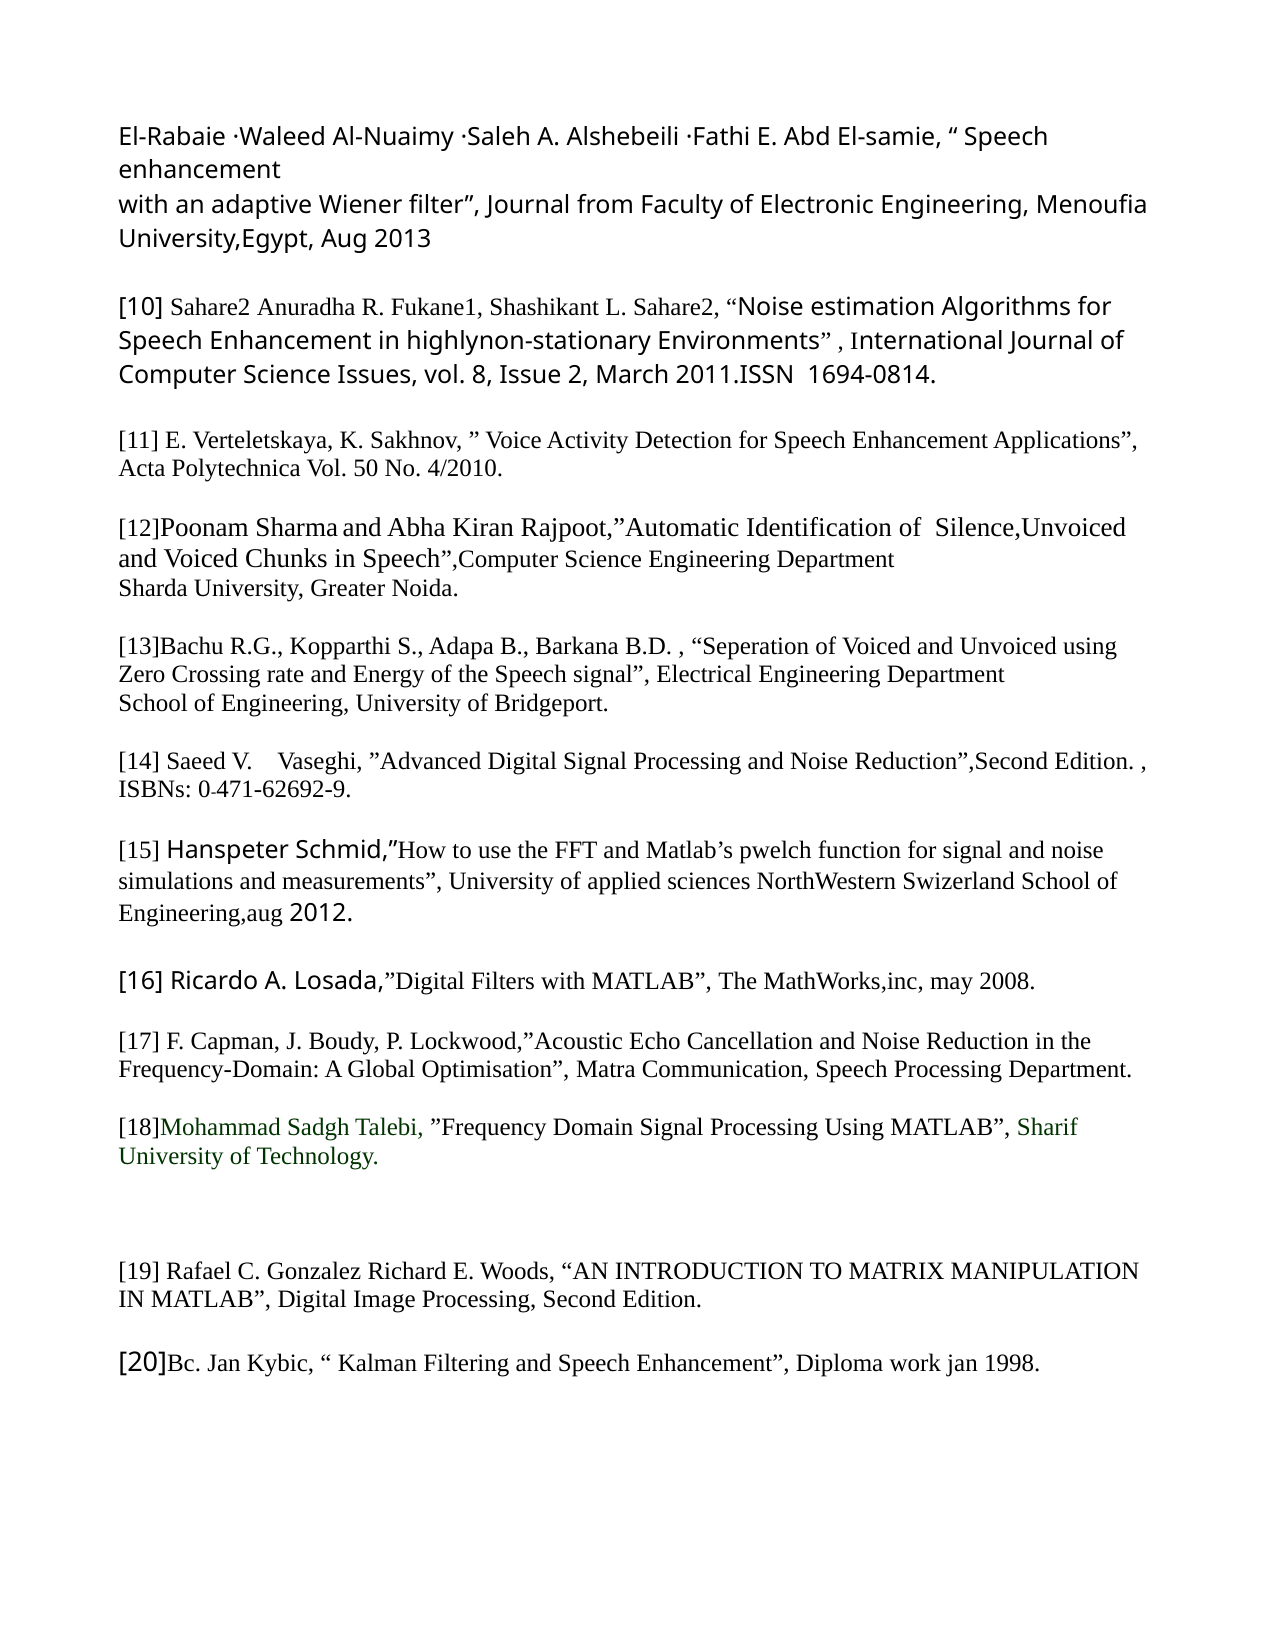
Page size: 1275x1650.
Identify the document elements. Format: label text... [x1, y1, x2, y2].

text with an adaptive Wiener filter”, Journal from Faculty of Electronic Engineering, Menoufia [118, 186, 1157, 220]
text [16] Ricardo A. Losada,”Digital Filters with MATLAB”, The MathWorks,inc, may 2008. [118, 963, 1157, 997]
text [18]Mohammad Sadgh Talebi, ”Frequency Domain Signal Processing Using MATLAB”, Sharif University of Technology. [118, 1112, 1157, 1169]
text [11] E. Verteletskaya, K. Sakhnov, ” Voice Activity Detection for Speech Enhancement Applications”, Acta Polytechnica Vol. 50 No. 4/2010. [118, 425, 1157, 482]
text Sharda University, Greater Noida. [118, 573, 1157, 602]
text [10] Sahare2 Anuradha R. Fukane1, Shashikant L. Sahare2, “Noise estimation Algorithms for Speech Enhancement in highlynon-stationary Environments” , International Journal of Computer Science Issues, vol. 8, Issue 2, March 2011.ISSN 1694-0814. [118, 288, 1157, 391]
text School of Engineering, University of Bridgeport. [118, 688, 1157, 717]
text [20]Bc. Jan Kybic, “ Kalman Filtering and Speech Enhancement”, Diploma work jan 1998. [118, 1342, 1157, 1379]
text [15] Hanspeter Schmid,”How to use the FFT and Matlab’s pwelch function for signal and noise simulations and measurements”, University of applied sciences NorthWestern Swizerland School of Engineering,aug 2012. [118, 832, 1157, 929]
text El-Rabaie ·Waleed Al-Nuaimy ·Saleh A. Alshebeili ·Fathi E. Abd El-samie, “ Speech enhancement [118, 118, 1157, 186]
text Frequency-Domain: A Global Optimisation”, Matra Communication, Speech Processing Department. [118, 1054, 1157, 1083]
text [12]Poonam Sharma and Abha Kiran Rajpoot,”Automatic Identification of Silence,Unvoiced and Voiced Chunks in Speech”,Computer Science Engineering Department [118, 511, 1157, 573]
text [14] Saeed V. Vaseghi, ”Advanced Digital Signal Processing and Noise Reduction”,Second Edition. , ISBNs: 0-471-62692-9. [118, 746, 1157, 803]
text [13]Bachu R.G., Kopparthi S., Adapa B., Barkana B.D. , “Seperation of Voiced and Unvoiced using Zero Crossing rate and Energy of the Speech signal”, Electrical Engineering Department [118, 631, 1157, 688]
text [19] Rafael C. Gonzalez Richard E. Woods, “AN INTRODUCTION TO MATRIX MANIPULATION IN MATLAB”, Digital Image Processing, Second Edition. [118, 1256, 1157, 1313]
text University,Egypt, Aug 2013 [118, 220, 1157, 254]
text [17] F. Capman, J. Boudy, P. Lockwood,”Acoustic Echo Cancellation and Noise Reduction in the [118, 1026, 1157, 1054]
